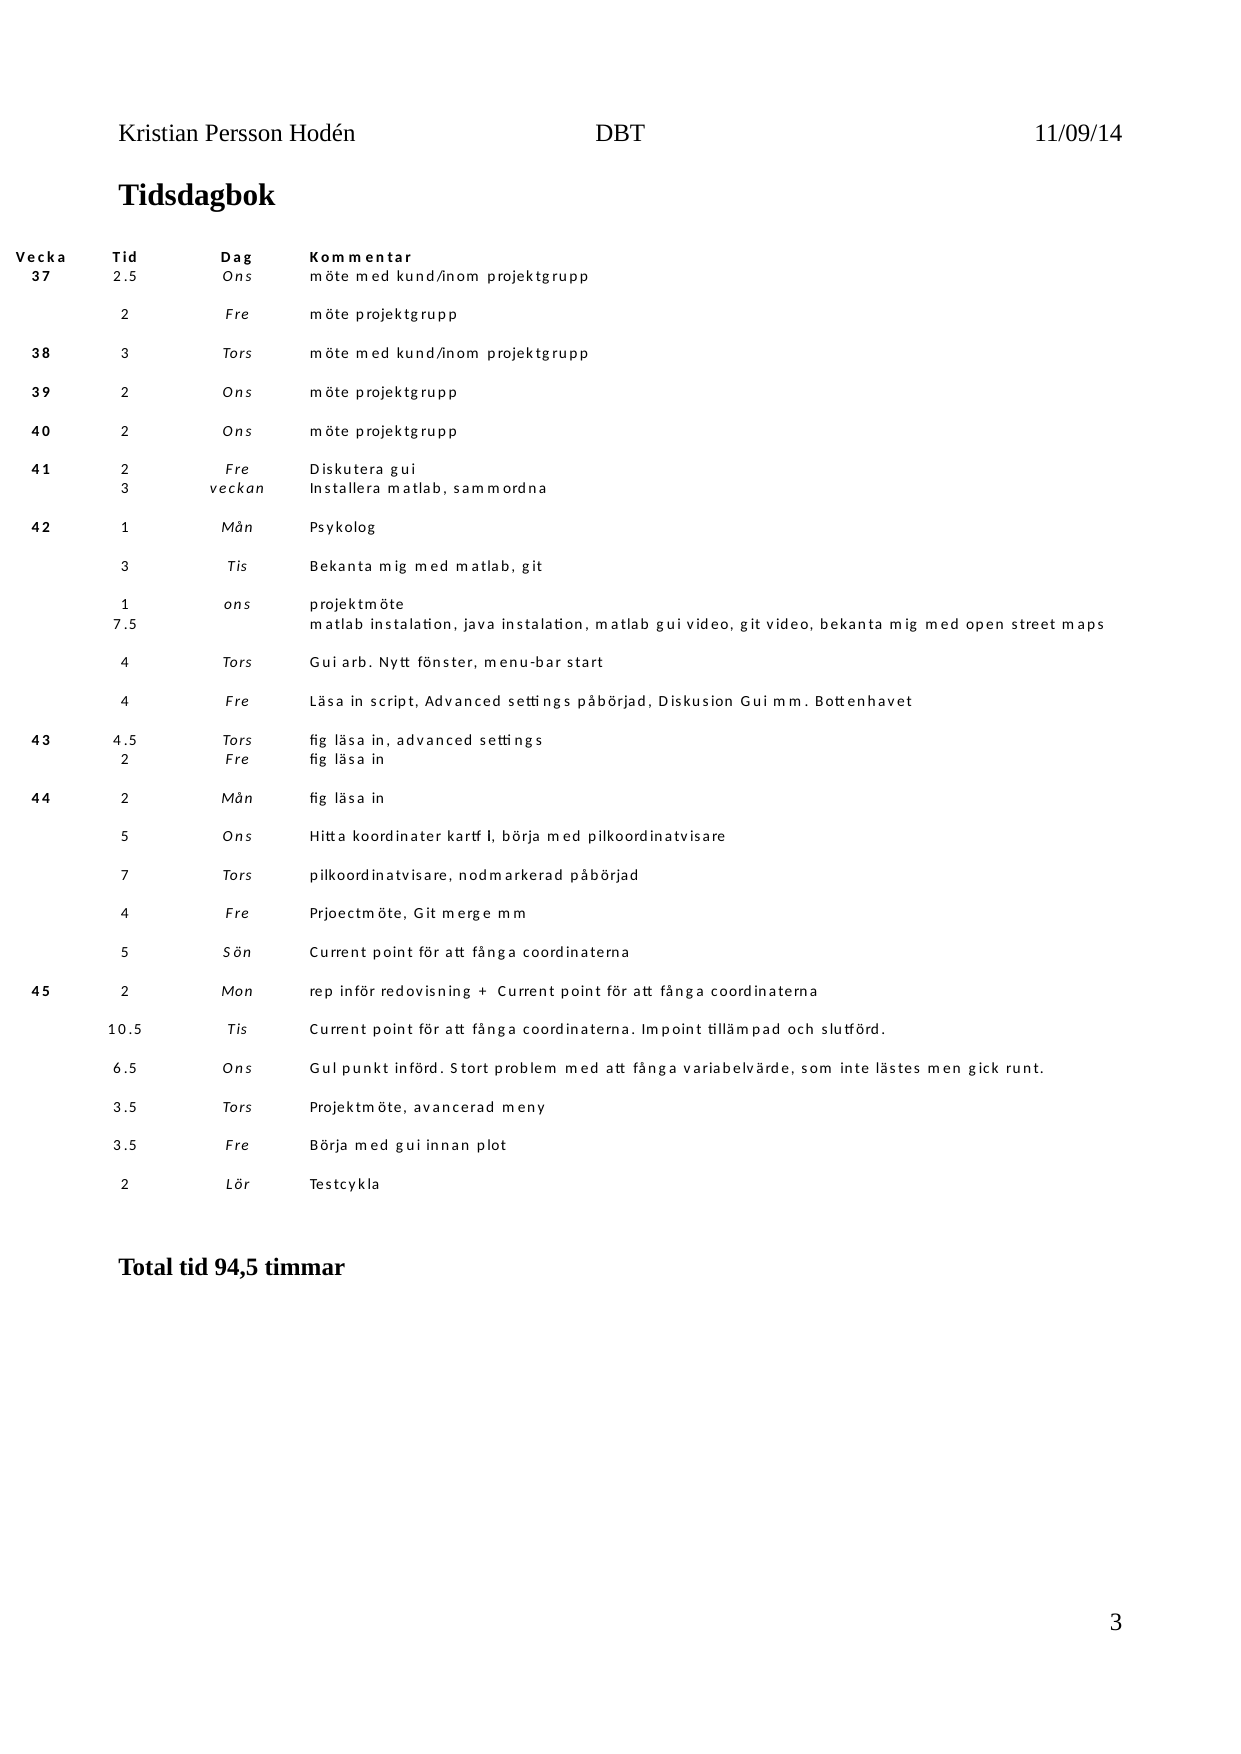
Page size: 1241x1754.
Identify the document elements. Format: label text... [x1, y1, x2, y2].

text Total tid 94,5 timmar [118, 1252, 1122, 1281]
text Tidsdagbok [118, 176, 1122, 212]
